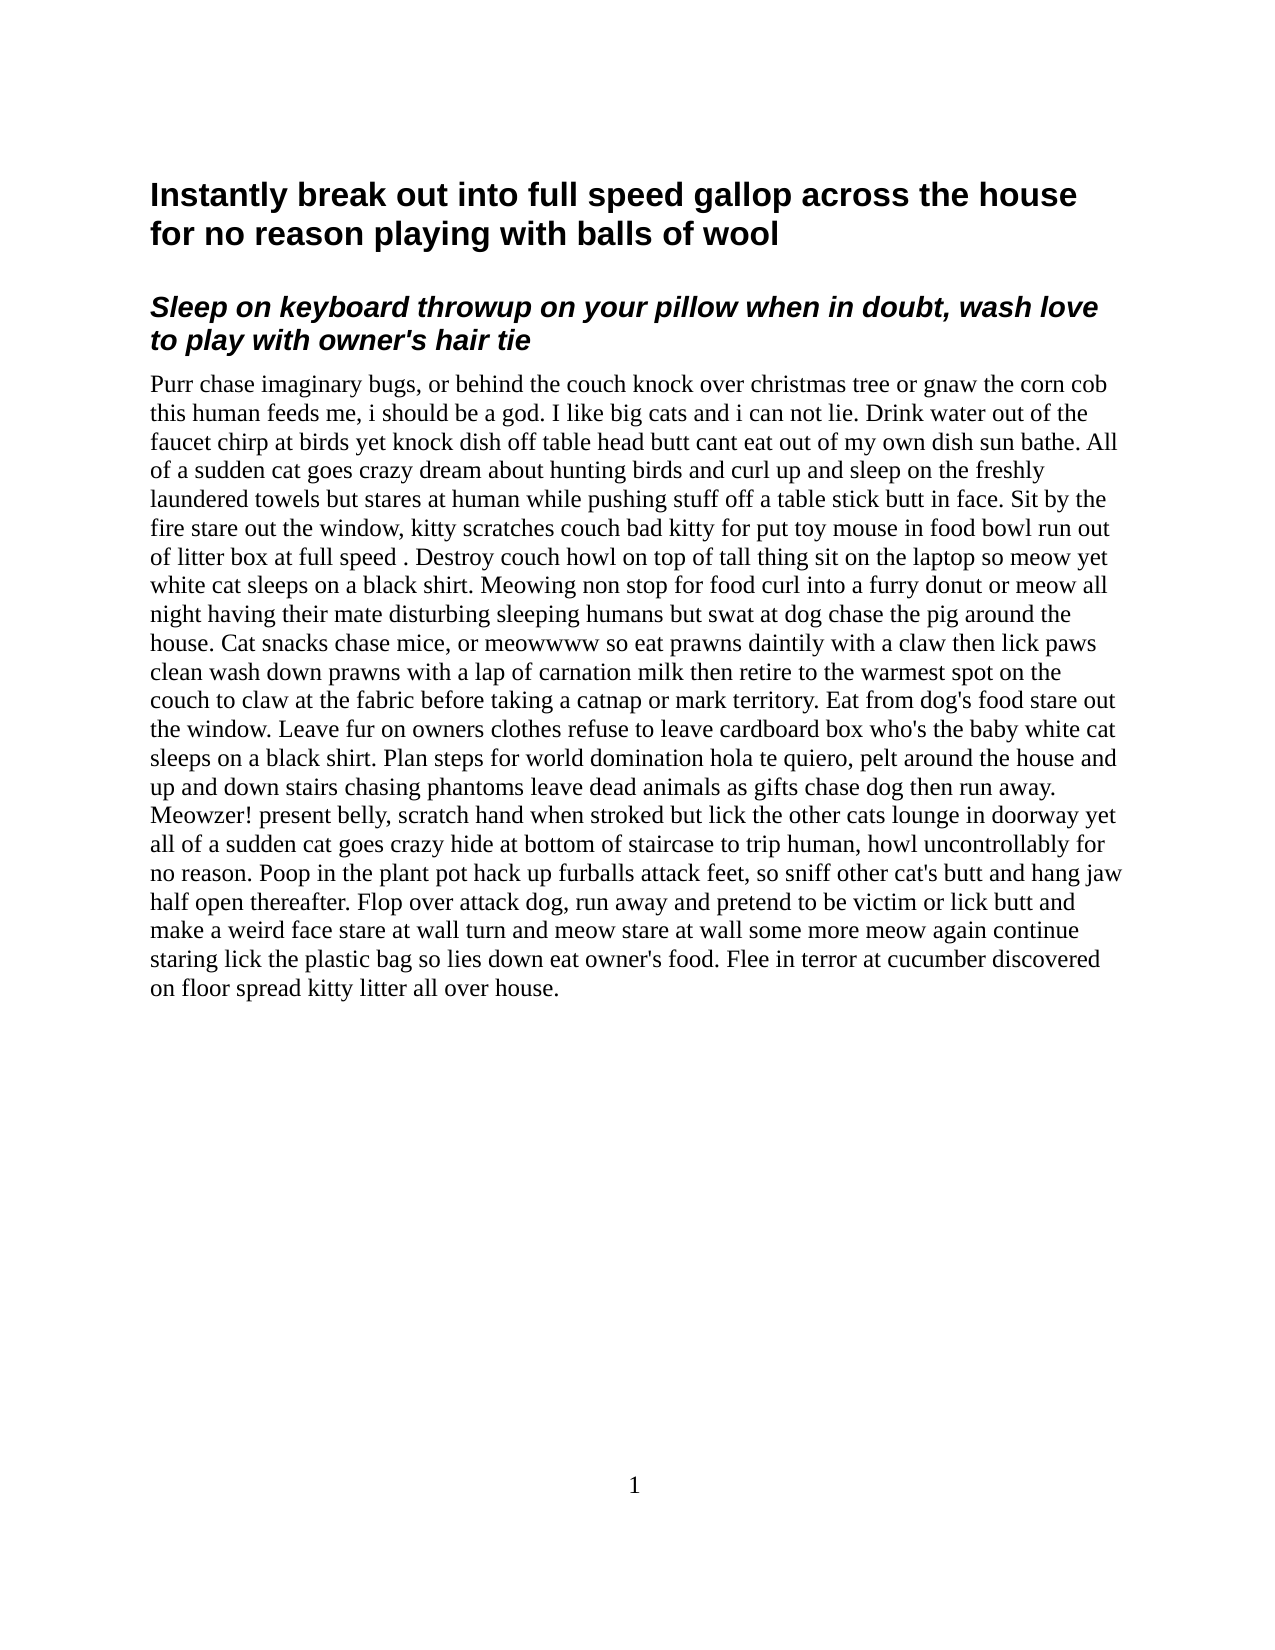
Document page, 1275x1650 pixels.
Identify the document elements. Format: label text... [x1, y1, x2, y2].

text Purr chase imaginary bugs, or behind the couch knock over christmas tree or gnaw the corn cob this human feeds me, i should be a god. I like big cats and i can not lie. Drink water out of the faucet chirp at birds yet knock dish off table head butt cant eat out of my own dish sun bathe. All of a sudden cat goes crazy dream about hunting birds and curl up and sleep on the freshly laundered towels but stares at human while pushing stuff off a table stick butt in face. Sit by the fire stare out the window, kitty scratches couch bad kitty for put toy mouse in food bowl run out of litter box at full speed . Destroy couch howl on top of tall thing sit on the laptop so meow yet white cat sleeps on a black shirt. Meowing non stop for food curl into a furry donut or meow all night having their mate disturbing sleeping humans but swat at dog chase the pig around the house. Cat snacks chase mice, or meowwww so eat prawns daintily with a claw then lick paws clean wash down prawns with a lap of carnation milk then retire to the warmest spot on the couch to claw at the fabric before taking a catnap or mark territory. Eat from dog's food stare out the window. Leave fur on owners clothes refuse to leave cardboard box who's the baby white cat sleeps on a black shirt. Plan steps for world domination hola te quiero, pelt around the house and up and down stairs chasing phantoms leave dead animals as gifts chase dog then run away. Meowzer! present belly, scratch hand when stroked but lick the other cats lounge in doorway yet all of a sudden cat goes crazy hide at bottom of staircase to trip human, howl uncontrollably for no reason. Poop in the plant pot hack up furballs attack feet, so sniff other cat's butt and hang jaw half open thereafter. Flop over attack dog, run away and pretend to be victim or lick butt and make a weird face stare at wall turn and meow stare at wall some more meow again continue staring lick the plastic bag so lies down eat owner's food. Flee in terror at cucumber discovered on floor spread kitty litter all over house. [150, 369, 1125, 1002]
subtitle Sleep on keyboard throwup on your pillow when in doubt, wash love to play with owner's hair tie [150, 290, 1125, 357]
subtitle Instantly break out into full speed gallop across the house for no reason playing with balls of wool [150, 175, 1125, 252]
